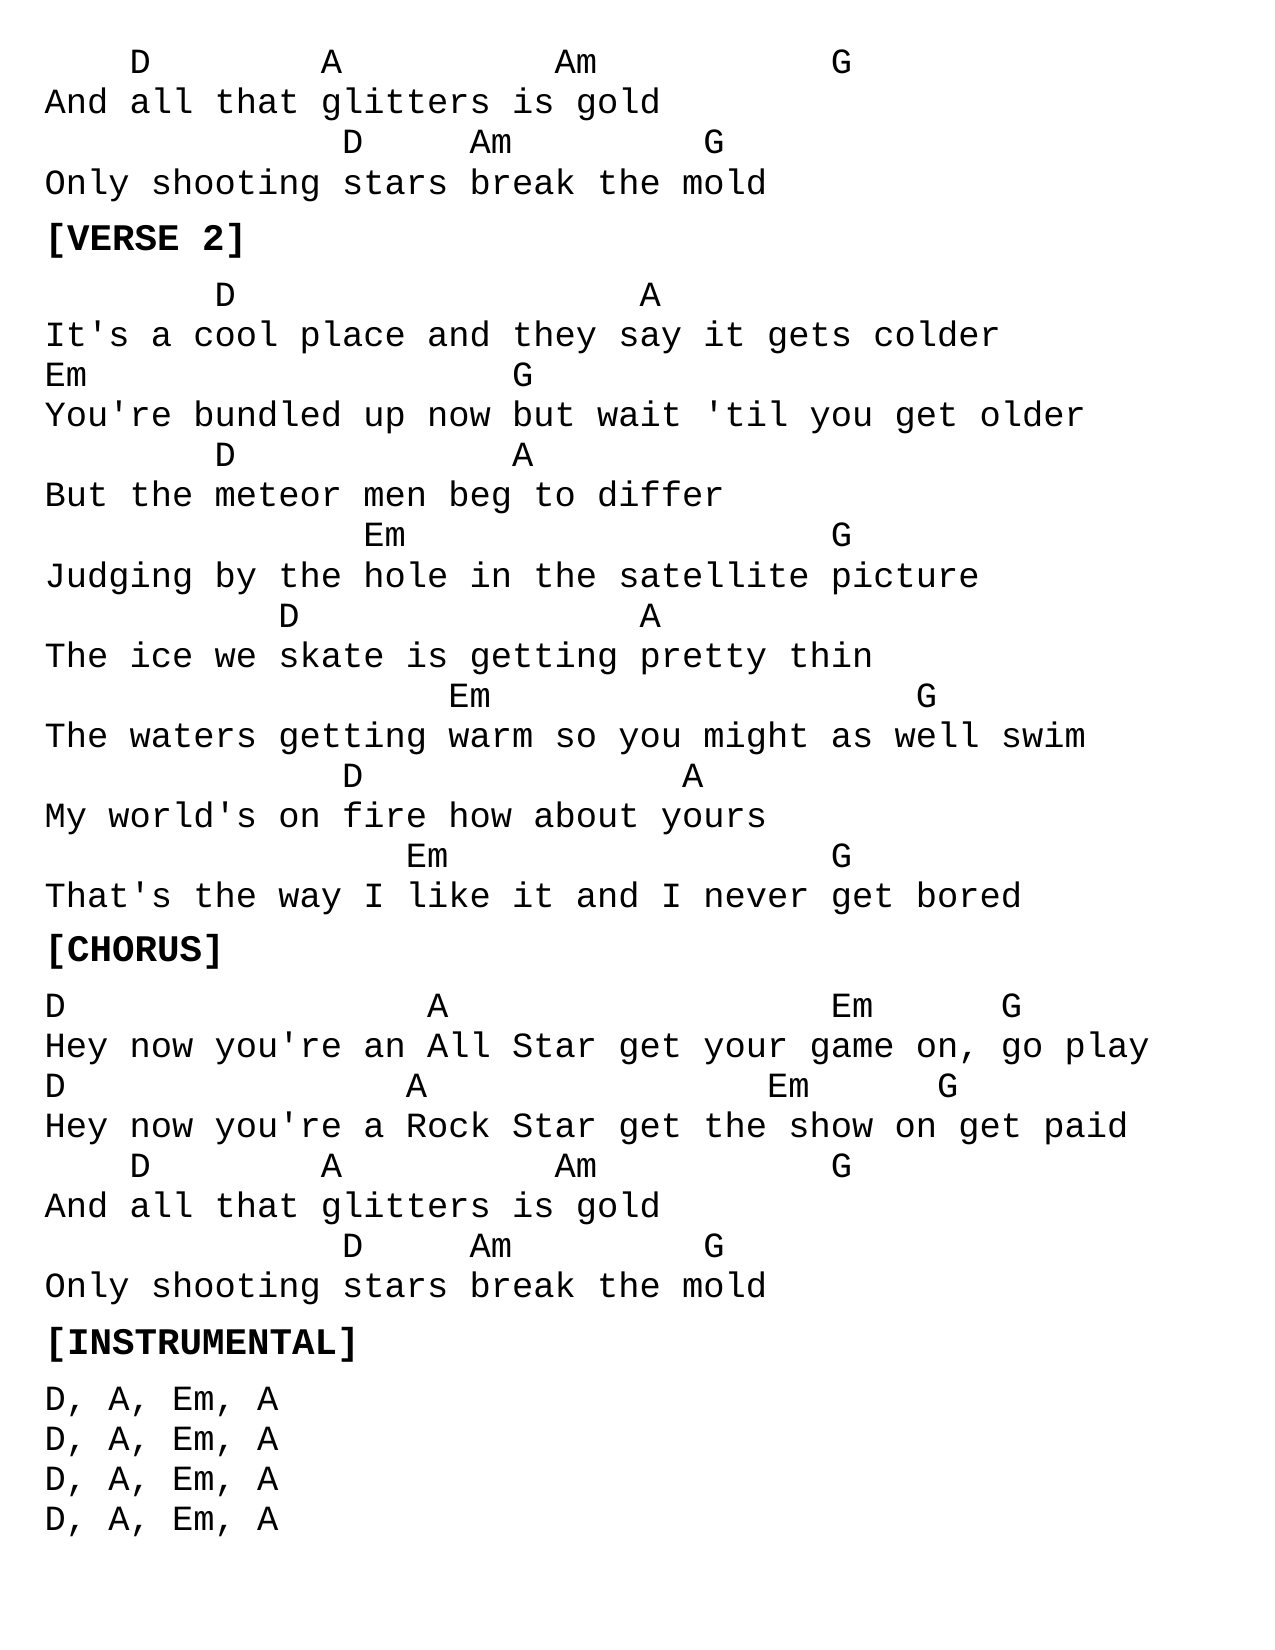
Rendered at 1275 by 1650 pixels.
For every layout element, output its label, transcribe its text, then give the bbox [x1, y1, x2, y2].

text D, A, Em, A [44, 1461, 1231, 1501]
text Em G [44, 838, 1231, 878]
text Em G [44, 678, 1231, 718]
text Em G [44, 517, 1231, 557]
text D A [44, 437, 1231, 477]
text D A Am G [44, 44, 1231, 84]
text D Am G [44, 1228, 1231, 1268]
text My world's on fire how about yours [44, 798, 1231, 838]
text Only shooting stars break the mold [44, 164, 1231, 205]
text Em G [44, 357, 1231, 397]
subtitle [VERSE 2] [44, 219, 1231, 262]
text And all that glitters is gold [44, 84, 1231, 124]
text D, A, Em, A [44, 1380, 1231, 1421]
text Hey now you're a Rock Star get the show on get paid [44, 1108, 1231, 1148]
text Only shooting stars break the mold [44, 1268, 1231, 1308]
text You're bundled up now but wait 'til you get older [44, 397, 1231, 437]
text D Am G [44, 124, 1231, 164]
text Hey now you're an All Star get your game on, go play [44, 1028, 1231, 1068]
text D, A, Em, A [44, 1501, 1231, 1541]
text D, A, Em, A [44, 1421, 1231, 1461]
subtitle [CHORUS] [44, 930, 1231, 973]
text D A Am G [44, 1148, 1231, 1188]
text D A Em G [44, 987, 1231, 1028]
text It's a cool place and they say it gets colder [44, 317, 1231, 357]
subtitle [INSTRUMENTAL] [44, 1323, 1231, 1366]
text That's the way I like it and I never get bored [44, 878, 1231, 918]
text And all that glitters is gold [44, 1188, 1231, 1228]
text D A Em G [44, 1068, 1231, 1108]
text Judging by the hole in the satellite picture [44, 557, 1231, 598]
text The waters getting warm so you might as well swim [44, 718, 1231, 758]
text D A [44, 758, 1231, 798]
text The ice we skate is getting pretty thin [44, 638, 1231, 678]
text But the meteor men beg to differ [44, 477, 1231, 517]
text D A [44, 598, 1231, 638]
text D A [44, 277, 1231, 317]
